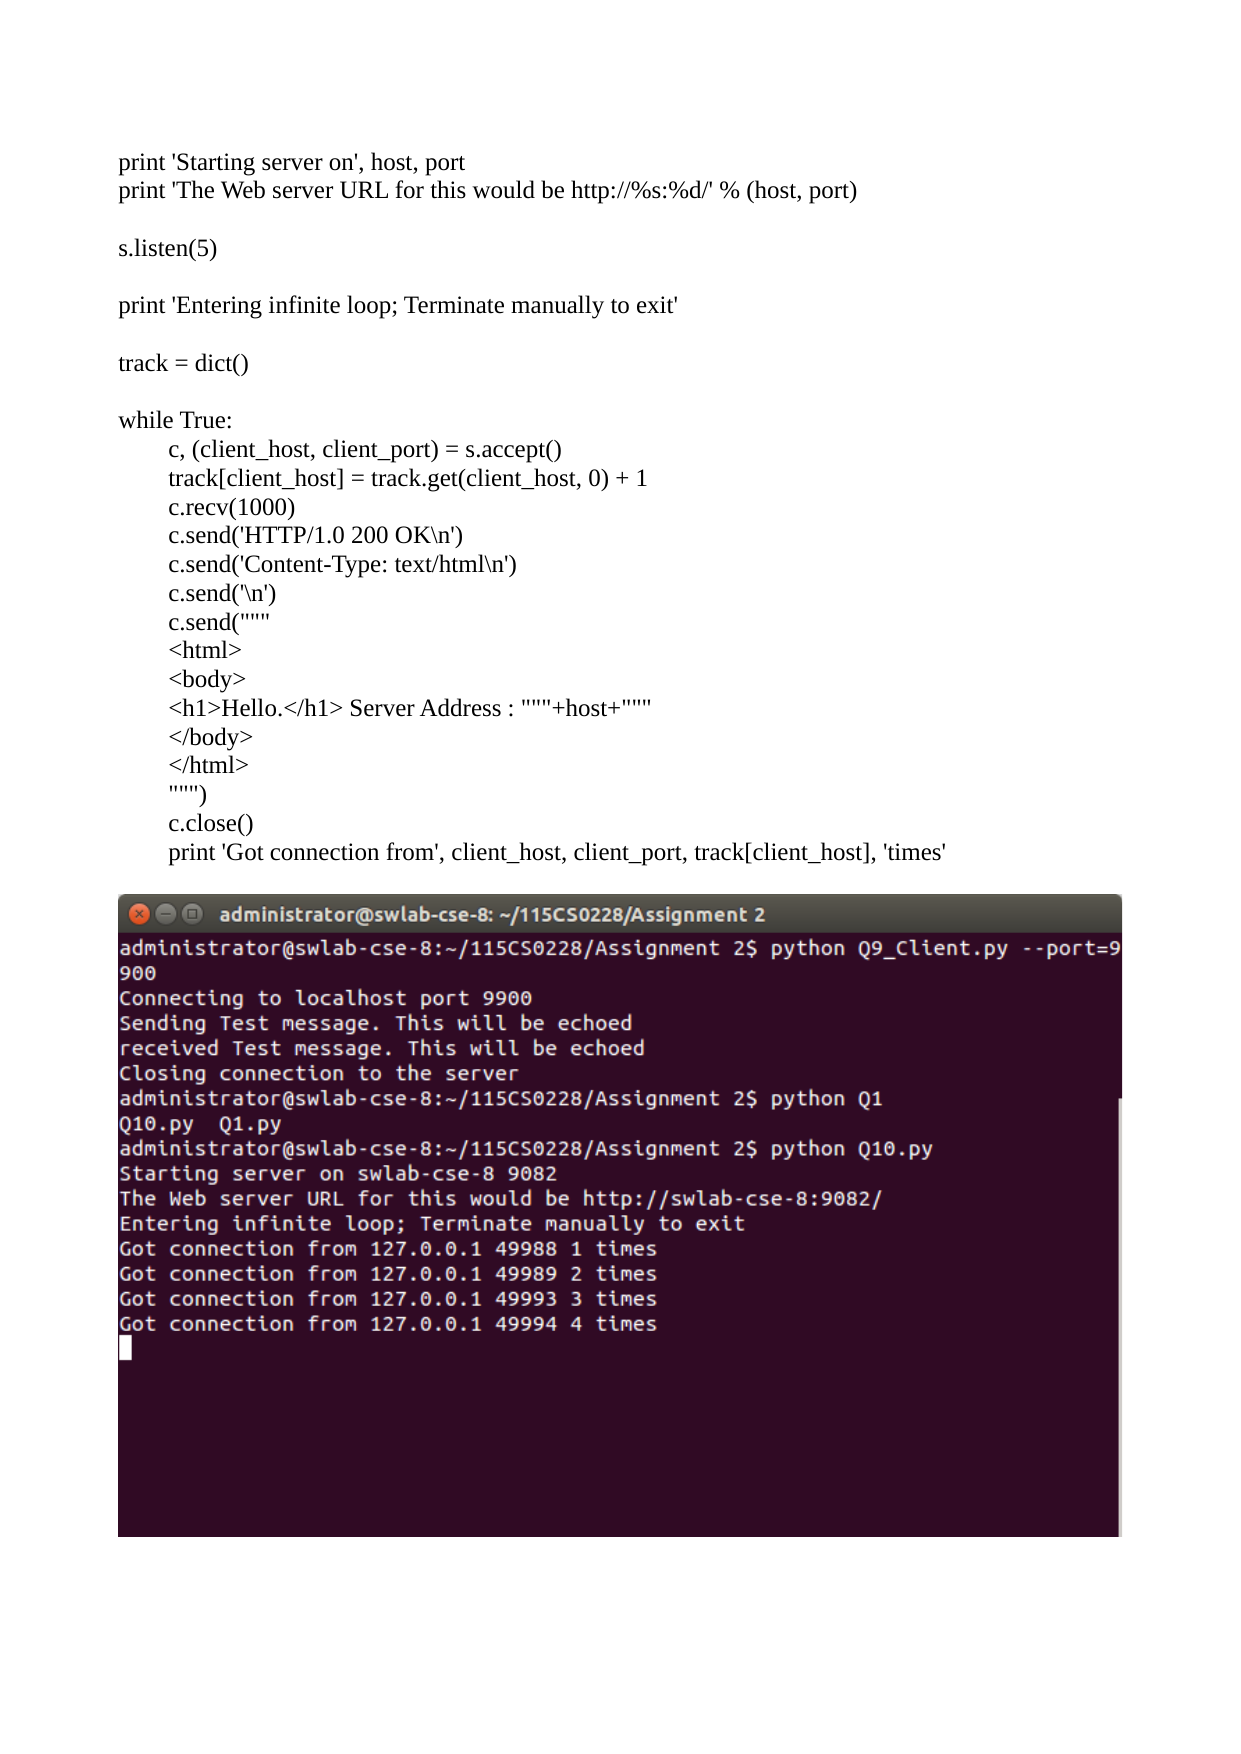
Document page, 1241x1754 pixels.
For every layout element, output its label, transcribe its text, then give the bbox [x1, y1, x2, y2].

text print 'Entering infinite loop; Terminate manually to exit' [118, 291, 1122, 319]
text c, (client_host, client_port) = s.accept() [118, 434, 1122, 463]
text print 'The Web server URL for this would be http://%s:%d/' % (host, port) [118, 176, 1122, 204]
text c.send('\n') [118, 578, 1122, 607]
text </body> [118, 722, 1122, 751]
text s.listen(5) [118, 233, 1122, 262]
text <body> [118, 664, 1122, 693]
text print 'Got connection from', client_host, client_port, track[client_host], 'times' [118, 837, 1122, 866]
text c.recv(1000) [118, 492, 1122, 521]
text while True: [118, 406, 1122, 434]
text c.close() [118, 808, 1122, 837]
text """) [118, 779, 1122, 808]
text </html> [118, 751, 1122, 779]
text track = dict() [118, 348, 1122, 377]
picture [118, 894, 1123, 1537]
text c.send(""" [118, 607, 1122, 636]
text c.send('Content-Type: text/html\n') [118, 549, 1122, 578]
text <html> [118, 636, 1122, 664]
text print 'Starting server on', host, port [118, 147, 1122, 176]
text c.send('HTTP/1.0 200 OK\n') [118, 521, 1122, 549]
text track[client_host] = track.get(client_host, 0) + 1 [118, 463, 1122, 492]
text <h1>Hello.</h1> Server Address : """+host+""" [118, 693, 1122, 722]
